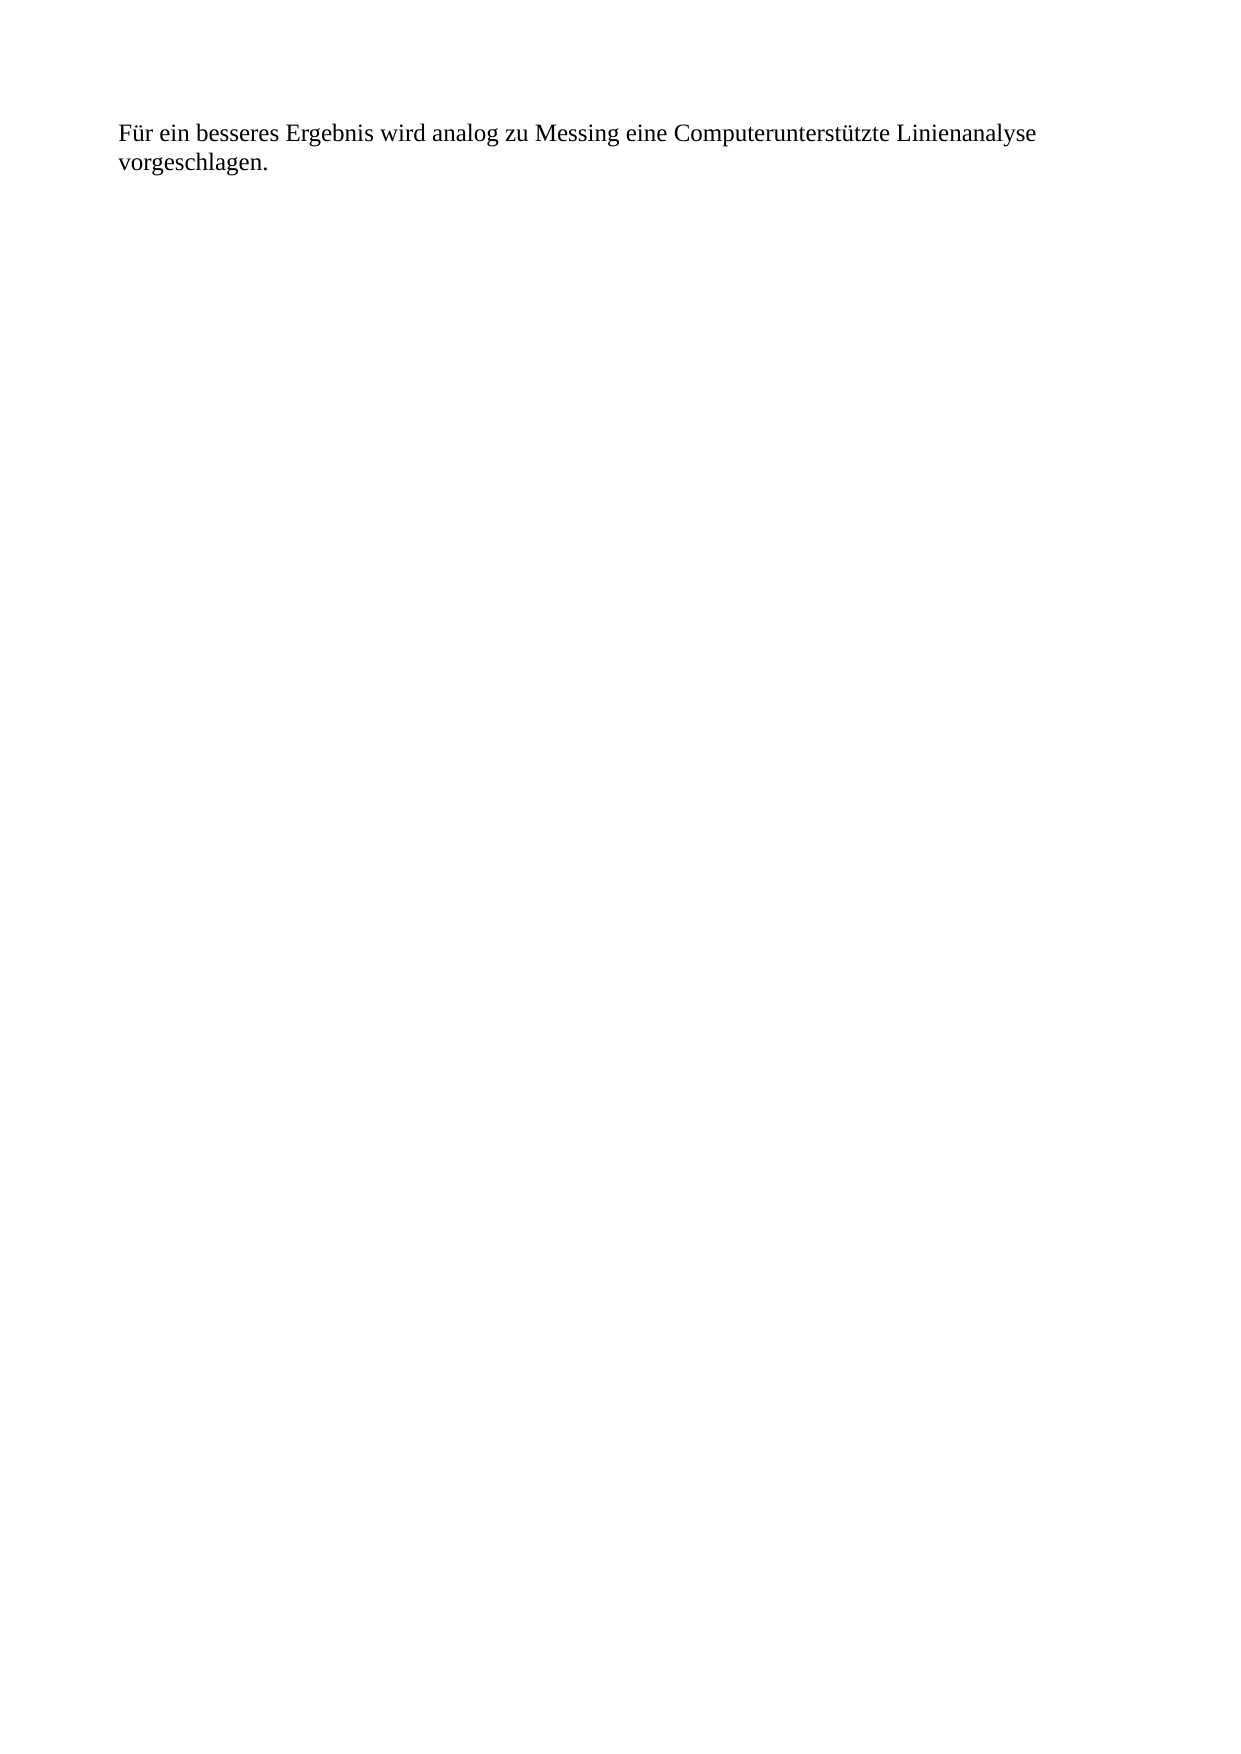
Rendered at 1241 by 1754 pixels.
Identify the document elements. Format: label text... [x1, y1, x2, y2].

text Für ein besseres Ergebnis wird analog zu Messing eine Computerunterstützte Linienanalyse vorgeschlagen. [118, 118, 1122, 176]
